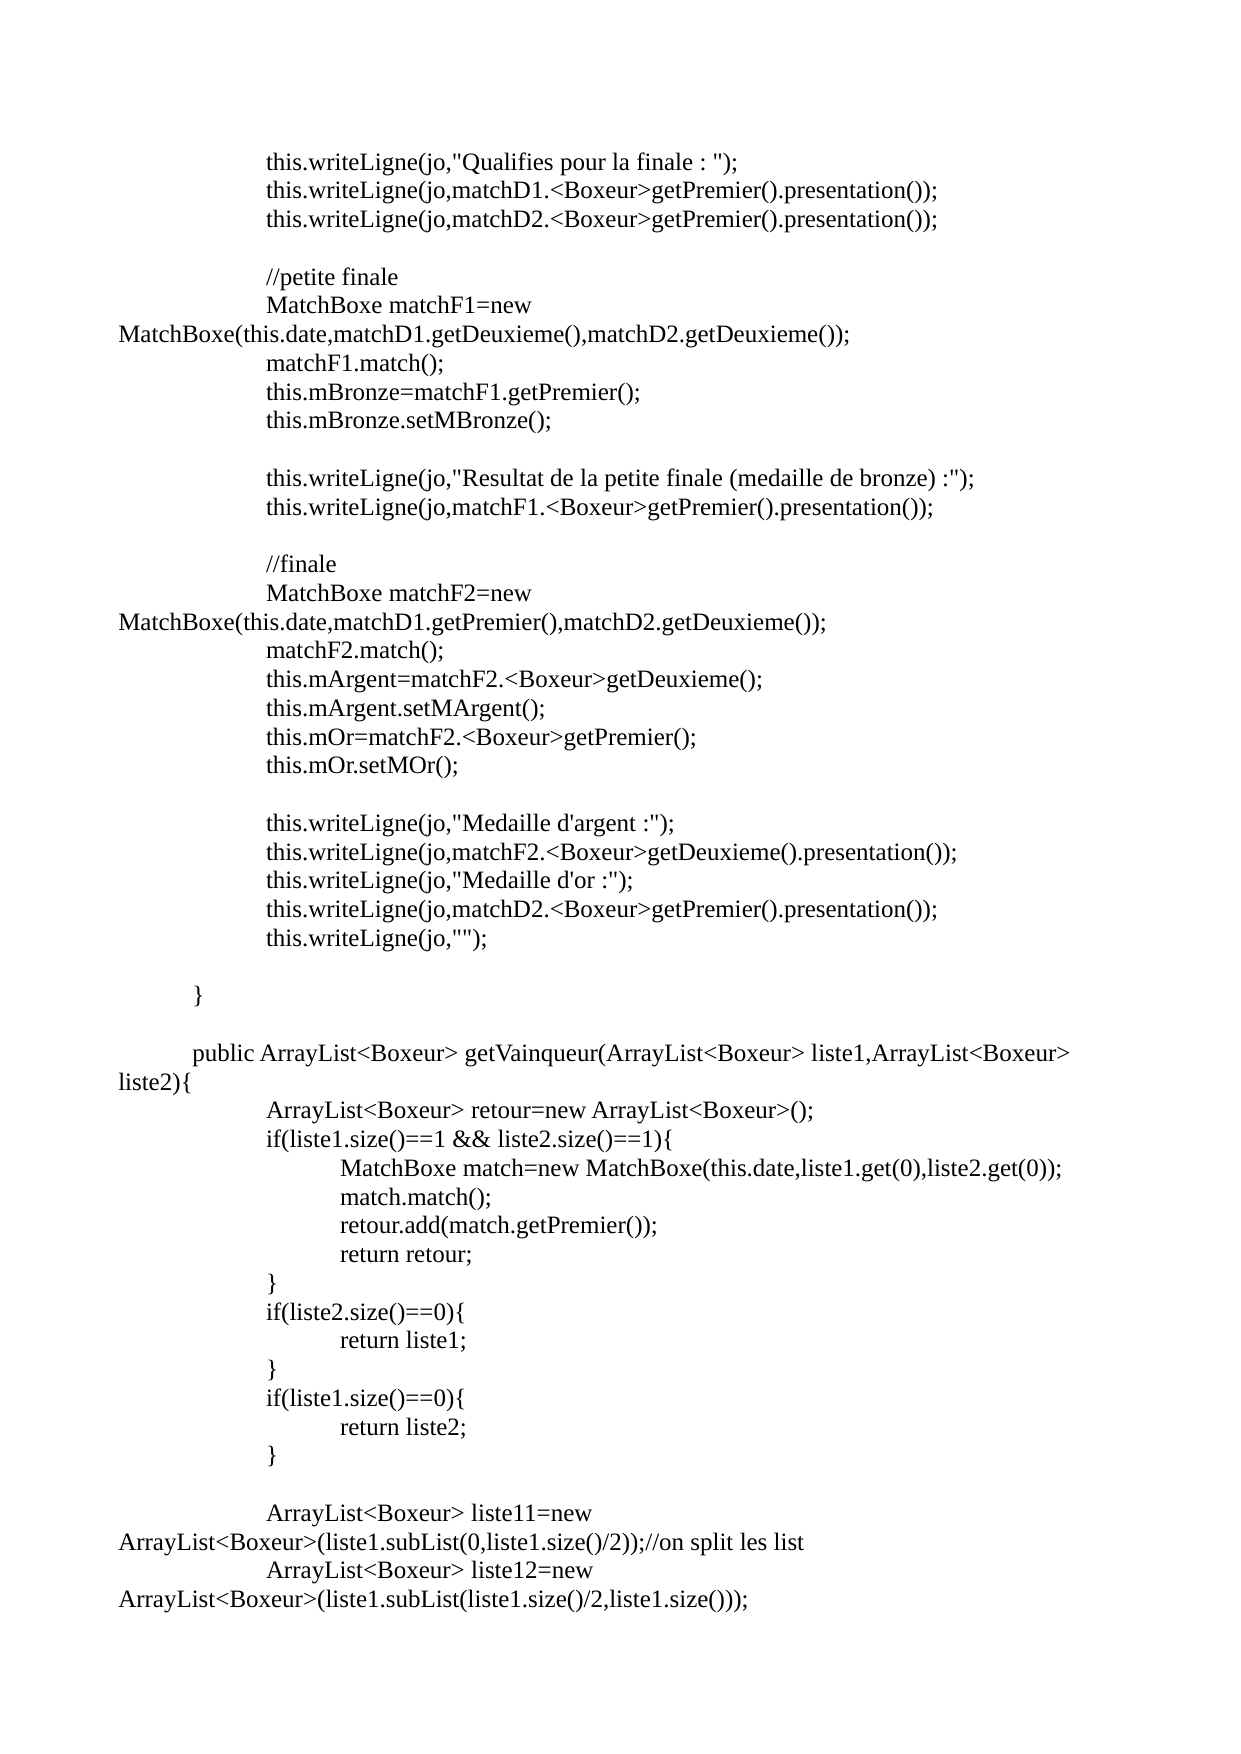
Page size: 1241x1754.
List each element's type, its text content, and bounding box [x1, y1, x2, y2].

text public ArrayList<Boxeur> getVainqueur(ArrayList<Boxeur> liste1,ArrayList<Boxeur> liste2){ [118, 1038, 1122, 1096]
text return liste1; [118, 1326, 1122, 1354]
text this.writeLigne(jo,matchD1.<Boxeur>getPremier().presentation()); [118, 176, 1122, 204]
text MatchBoxe matchF2=new MatchBoxe(this.date,matchD1.getPremier(),matchD2.getDeuxieme()); [118, 578, 1122, 636]
text this.writeLigne(jo,"Resultat de la petite finale (medaille de bronze) :"); [118, 463, 1122, 492]
text this.writeLigne(jo,""); [118, 923, 1122, 952]
text matchF2.match(); [118, 636, 1122, 664]
text } [118, 1268, 1122, 1297]
text this.mArgent=matchF2.<Boxeur>getDeuxieme(); [118, 664, 1122, 693]
text //petite finale [118, 262, 1122, 291]
text } [118, 1441, 1122, 1469]
text this.writeLigne(jo,matchD2.<Boxeur>getPremier().presentation()); [118, 894, 1122, 923]
text this.mArgent.setMArgent(); [118, 693, 1122, 722]
text this.mOr=matchF2.<Boxeur>getPremier(); [118, 722, 1122, 751]
text if(liste1.size()==1 && liste2.size()==1){ [118, 1124, 1122, 1153]
text this.writeLigne(jo,"Medaille d'or :"); [118, 866, 1122, 894]
text match.match(); [118, 1182, 1122, 1211]
text this.writeLigne(jo,matchF1.<Boxeur>getPremier().presentation()); [118, 492, 1122, 521]
text } [118, 1354, 1122, 1383]
text } [118, 981, 1122, 1009]
text this.mOr.setMOr(); [118, 751, 1122, 779]
text ArrayList<Boxeur> retour=new ArrayList<Boxeur>(); [118, 1096, 1122, 1124]
text return retour; [118, 1239, 1122, 1268]
text ArrayList<Boxeur> liste12=new ArrayList<Boxeur>(liste1.subList(liste1.size()/2,liste1.size())); [118, 1556, 1122, 1613]
text retour.add(match.getPremier()); [118, 1211, 1122, 1239]
text if(liste2.size()==0){ [118, 1297, 1122, 1326]
text return liste2; [118, 1412, 1122, 1441]
text this.mBronze.setMBronze(); [118, 406, 1122, 434]
text //finale [118, 549, 1122, 578]
text this.mBronze=matchF1.getPremier(); [118, 377, 1122, 406]
text this.writeLigne(jo,matchF2.<Boxeur>getDeuxieme().presentation()); [118, 837, 1122, 866]
text this.writeLigne(jo,"Qualifies pour la finale : "); [118, 147, 1122, 176]
text matchF1.match(); [118, 348, 1122, 377]
text this.writeLigne(jo,matchD2.<Boxeur>getPremier().presentation()); [118, 204, 1122, 233]
text this.writeLigne(jo,"Medaille d'argent :"); [118, 808, 1122, 837]
text MatchBoxe matchF1=new MatchBoxe(this.date,matchD1.getDeuxieme(),matchD2.getDeuxieme()); [118, 291, 1122, 348]
text ArrayList<Boxeur> liste11=new ArrayList<Boxeur>(liste1.subList(0,liste1.size()/2));//on split les list [118, 1498, 1122, 1556]
text MatchBoxe match=new MatchBoxe(this.date,liste1.get(0),liste2.get(0)); [118, 1153, 1122, 1182]
text if(liste1.size()==0){ [118, 1383, 1122, 1412]
